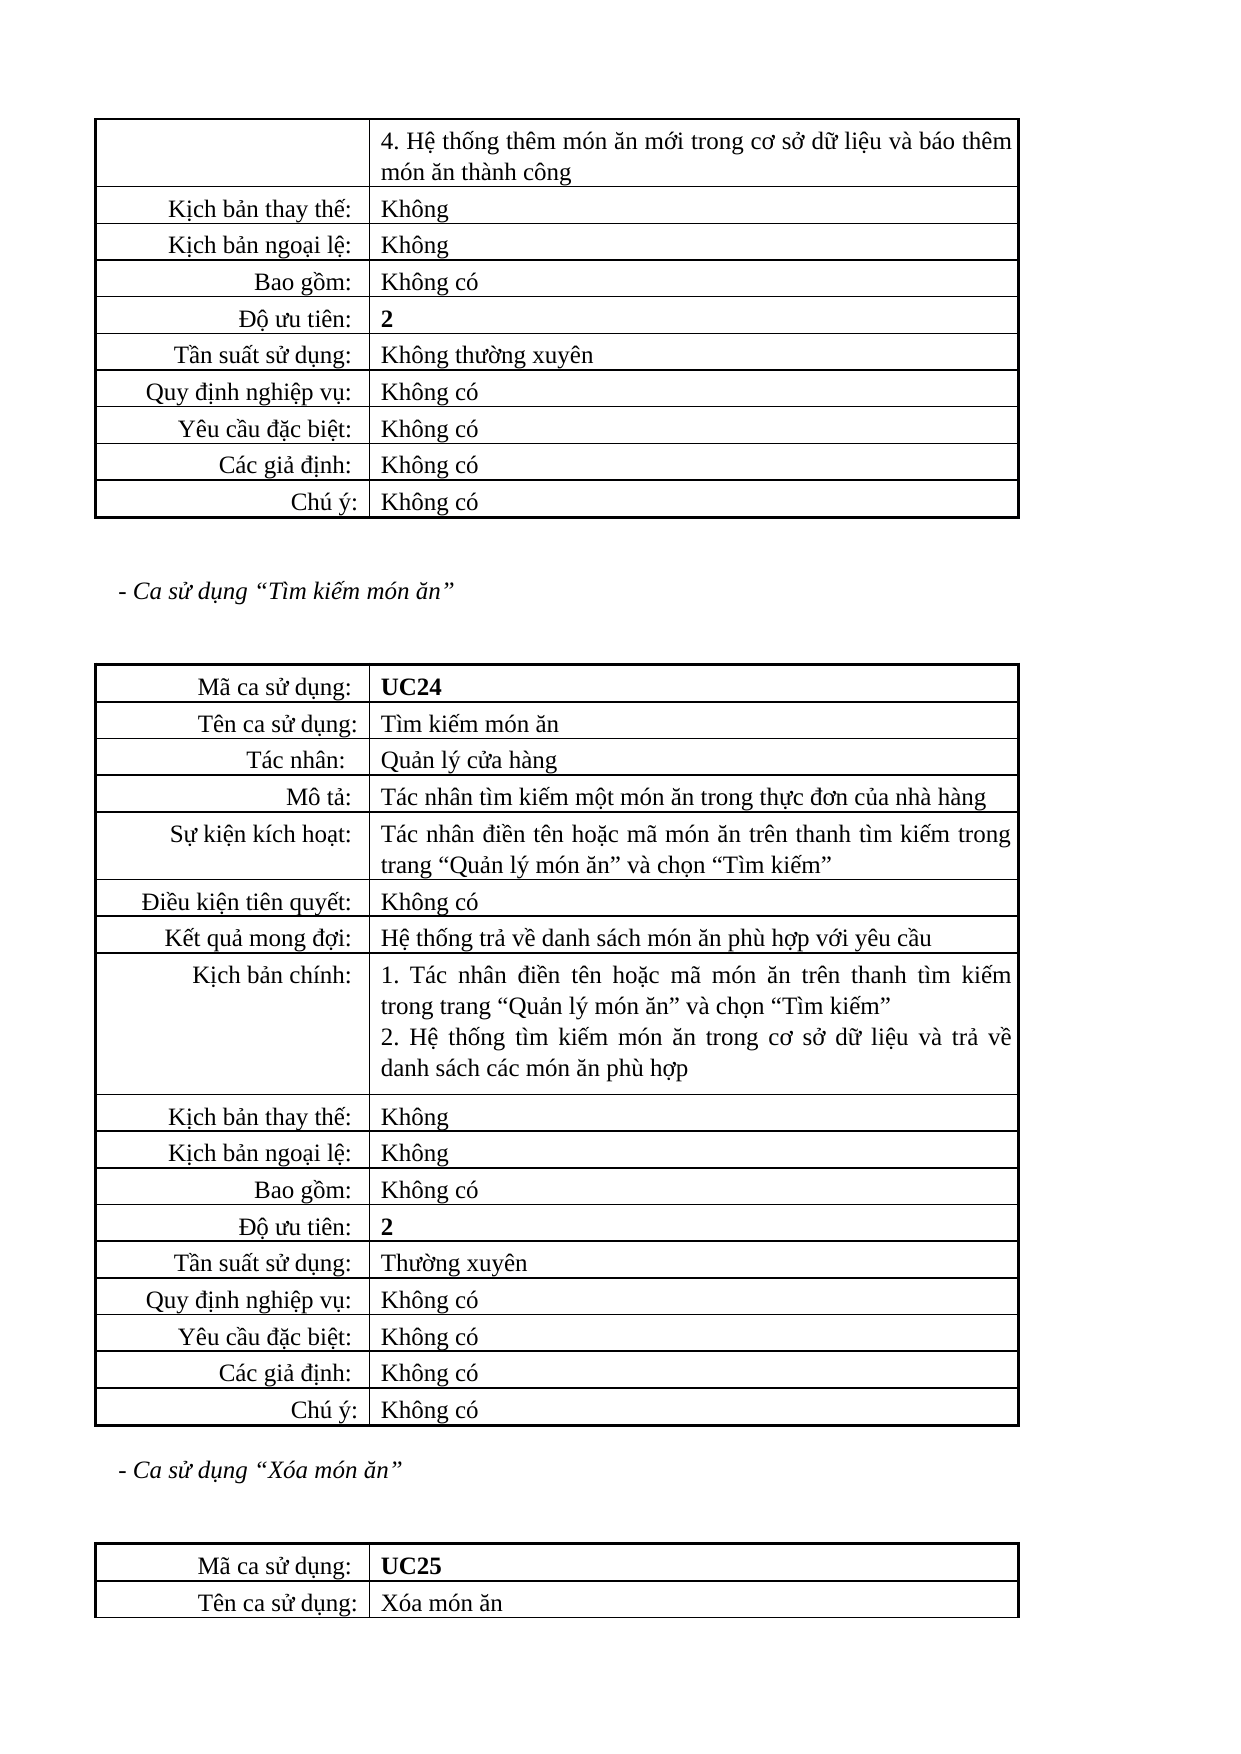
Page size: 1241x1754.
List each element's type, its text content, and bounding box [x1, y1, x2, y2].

table_cell Không có [370, 444, 1017, 479]
table_cell Kết quả mong đợi: [97, 917, 369, 952]
table_cell 4. Hệ thống thêm món ăn mới trong cơ sở dữ liệu và báo thêm món ăn thành công [370, 120, 1017, 186]
table_cell Không [370, 224, 1017, 259]
table_cell Quy định nghiệp vụ: [97, 1279, 369, 1314]
table_cell Xóa món ăn [370, 1582, 1017, 1617]
table_cell Các giả định: [97, 1352, 369, 1387]
table_cell 2 [370, 1205, 1017, 1240]
table_cell Không [370, 187, 1017, 222]
table_cell Mô tả: [97, 776, 369, 811]
table_cell Không có [370, 407, 1017, 442]
table_cell Tác nhân: [97, 739, 369, 774]
table_cell Các giả định: [97, 444, 369, 479]
table_cell Không có [370, 261, 1017, 296]
table_cell Tên ca sử dụng: [97, 703, 369, 738]
table_cell Kịch bản thay thế: [97, 1095, 369, 1130]
table_cell Kịch bản ngoại lệ: [97, 1132, 369, 1167]
table_cell Quản lý cửa hàng [370, 739, 1017, 774]
table_cell Kịch bản ngoại lệ: [97, 224, 369, 259]
table_cell Điều kiện tiên quyết: [97, 880, 369, 915]
table_cell Chú ý: [97, 481, 369, 516]
table_cell Độ ưu tiên: [97, 297, 369, 332]
table_cell Không có [370, 371, 1017, 406]
table_cell Hệ thống trả về danh sách món ăn phù hợp với yêu cầu [370, 917, 1017, 952]
table_header Mã ca sử dụng: [97, 1545, 369, 1580]
table_cell Không có [370, 1352, 1017, 1387]
table_header Mã ca sử dụng: [97, 666, 369, 701]
table_cell Không có [370, 1315, 1017, 1350]
table_cell Thường xuyên [370, 1242, 1017, 1277]
text - Ca sử dụng “Tìm kiếm món ăn” [118, 576, 1122, 605]
table_cell Tên ca sử dụng: [97, 1582, 369, 1617]
table_cell Bao gồm: [97, 1169, 369, 1204]
table_header UC24 [370, 666, 1017, 701]
table_cell Kịch bản chính: [97, 954, 369, 1094]
table_cell 1. Tác nhân điền tên hoặc mã món ăn trên thanh tìm kiếm trong trang “Quản lý món ăn” và chọn “Tìm kiếm” 2. Hệ thống tìm kiếm món ăn trong cơ sở dữ liệu và trả về danh sách các món ăn phù hợp [370, 954, 1017, 1094]
table_cell Không có [370, 1279, 1017, 1314]
table_cell Yêu cầu đặc biệt: [97, 1315, 369, 1350]
table_cell 2 [370, 297, 1017, 332]
table_cell Không [370, 1095, 1017, 1130]
table_cell Không [370, 1132, 1017, 1167]
table_cell Tần suất sử dụng: [97, 1242, 369, 1277]
table_cell Bao gồm: [97, 261, 369, 296]
table_header UC25 [370, 1545, 1017, 1580]
table_cell Không có [370, 1169, 1017, 1204]
table_cell Chú ý: [97, 1389, 369, 1424]
table_cell Độ ưu tiên: [97, 1205, 369, 1240]
table_cell Không có [370, 880, 1017, 915]
table_cell Tìm kiếm món ăn [370, 703, 1017, 738]
table_cell Tác nhân tìm kiếm một món ăn trong thực đơn của nhà hàng [370, 776, 1017, 811]
text - Ca sử dụng “Xóa món ăn” [118, 1456, 1122, 1484]
table_cell Tác nhân điền tên hoặc mã món ăn trên thanh tìm kiếm trong trang “Quản lý món ăn” và chọn “Tìm kiếm” [370, 813, 1017, 879]
table_cell Không có [370, 1389, 1017, 1424]
table_cell Yêu cầu đặc biệt: [97, 407, 369, 442]
table_cell Không có [370, 481, 1017, 516]
table_cell Kịch bản thay thế: [97, 187, 369, 222]
table_cell [97, 120, 369, 186]
table_cell Không thường xuyên [370, 334, 1017, 369]
table_cell Tần suất sử dụng: [97, 334, 369, 369]
table_cell Quy định nghiệp vụ: [97, 371, 369, 406]
table_cell Sự kiện kích hoạt: [97, 813, 369, 879]
